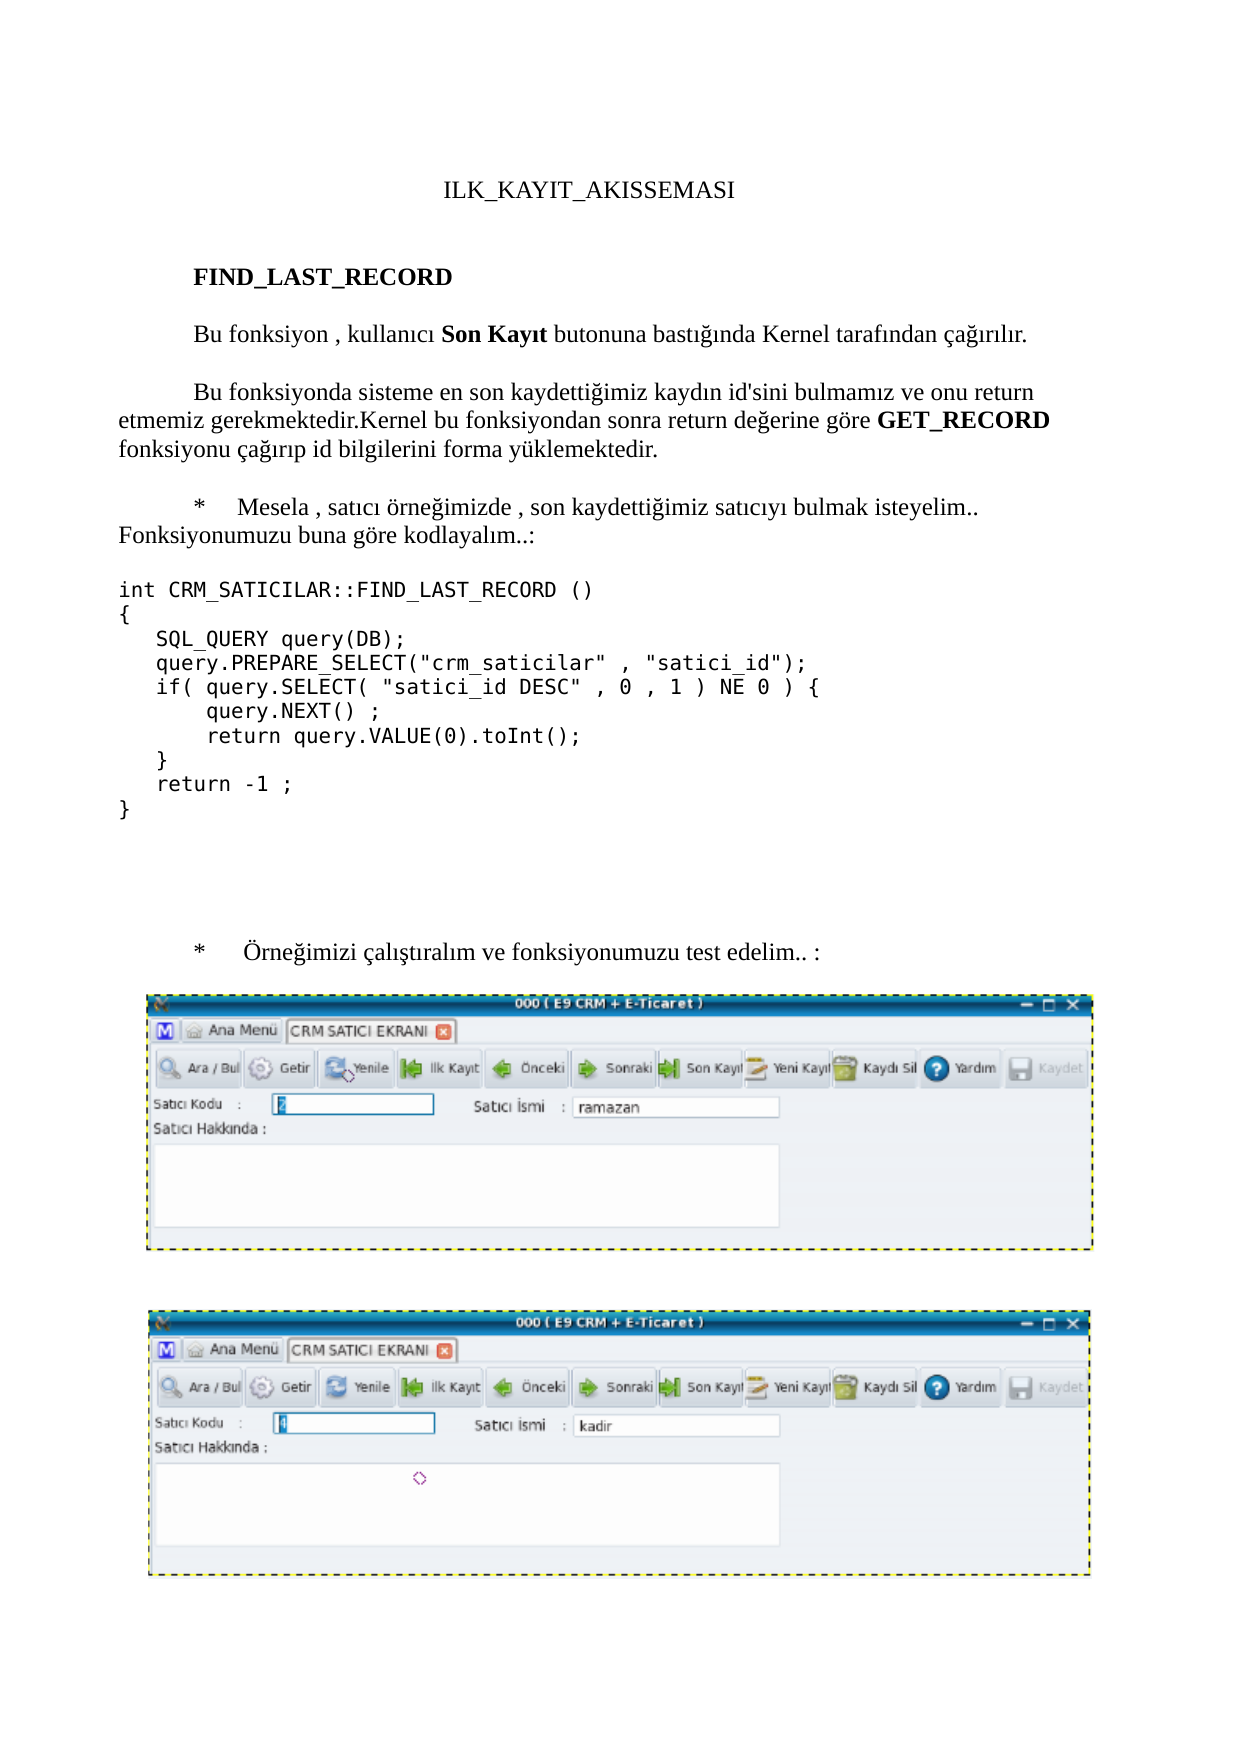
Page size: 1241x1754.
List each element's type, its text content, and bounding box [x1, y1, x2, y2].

text if( query.SELECT( "satici_id DESC" , 0 , 1 ) NE 0 ) { [118, 675, 1122, 699]
text * Örneğimizi çalıştıralım ve fonksiyonumuzu test edelim.. : [118, 937, 1122, 965]
text * Mesela , satıcı örneğimizde , son kaydettiğimiz satıcıyı bulmak isteyelim.. Fonksiyonumuzu buna göre kodlayalım..: [118, 492, 1122, 549]
text int CRM_SATICILAR::FIND_LAST_RECORD () [118, 578, 1122, 602]
text query.NEXT() ; [118, 699, 1122, 724]
text return -1 ; [118, 772, 1122, 797]
text { [118, 602, 1122, 627]
picture [146, 994, 1095, 1252]
text Bu fonksiyonda sisteme en son kaydettiğimiz kaydın id'sini bulmamız ve onu return etmemiz gerekmektedir.Kernel bu fonksiyondan sonra return değerine göre GET_RECORD fonksiyonu çağırıp id bilgilerini forma yüklemektedir. [118, 377, 1122, 463]
text Bu fonksiyon , kullanıcı Son Kayıt butonuna bastığında Kernel tarafından çağırılır. [118, 319, 1122, 348]
picture [148, 1309, 1092, 1579]
text SQL_QUERY query(DB); [118, 627, 1122, 651]
text return query.VALUE(0).toInt(); [118, 724, 1122, 748]
text ILK_KAYIT_AKISSEMASI [118, 176, 1122, 204]
text FIND_LAST_RECORD [118, 262, 1122, 291]
text } [118, 797, 1122, 821]
text } [118, 748, 1122, 772]
text query.PREPARE_SELECT("crm_saticilar" , "satici_id"); [118, 651, 1122, 675]
